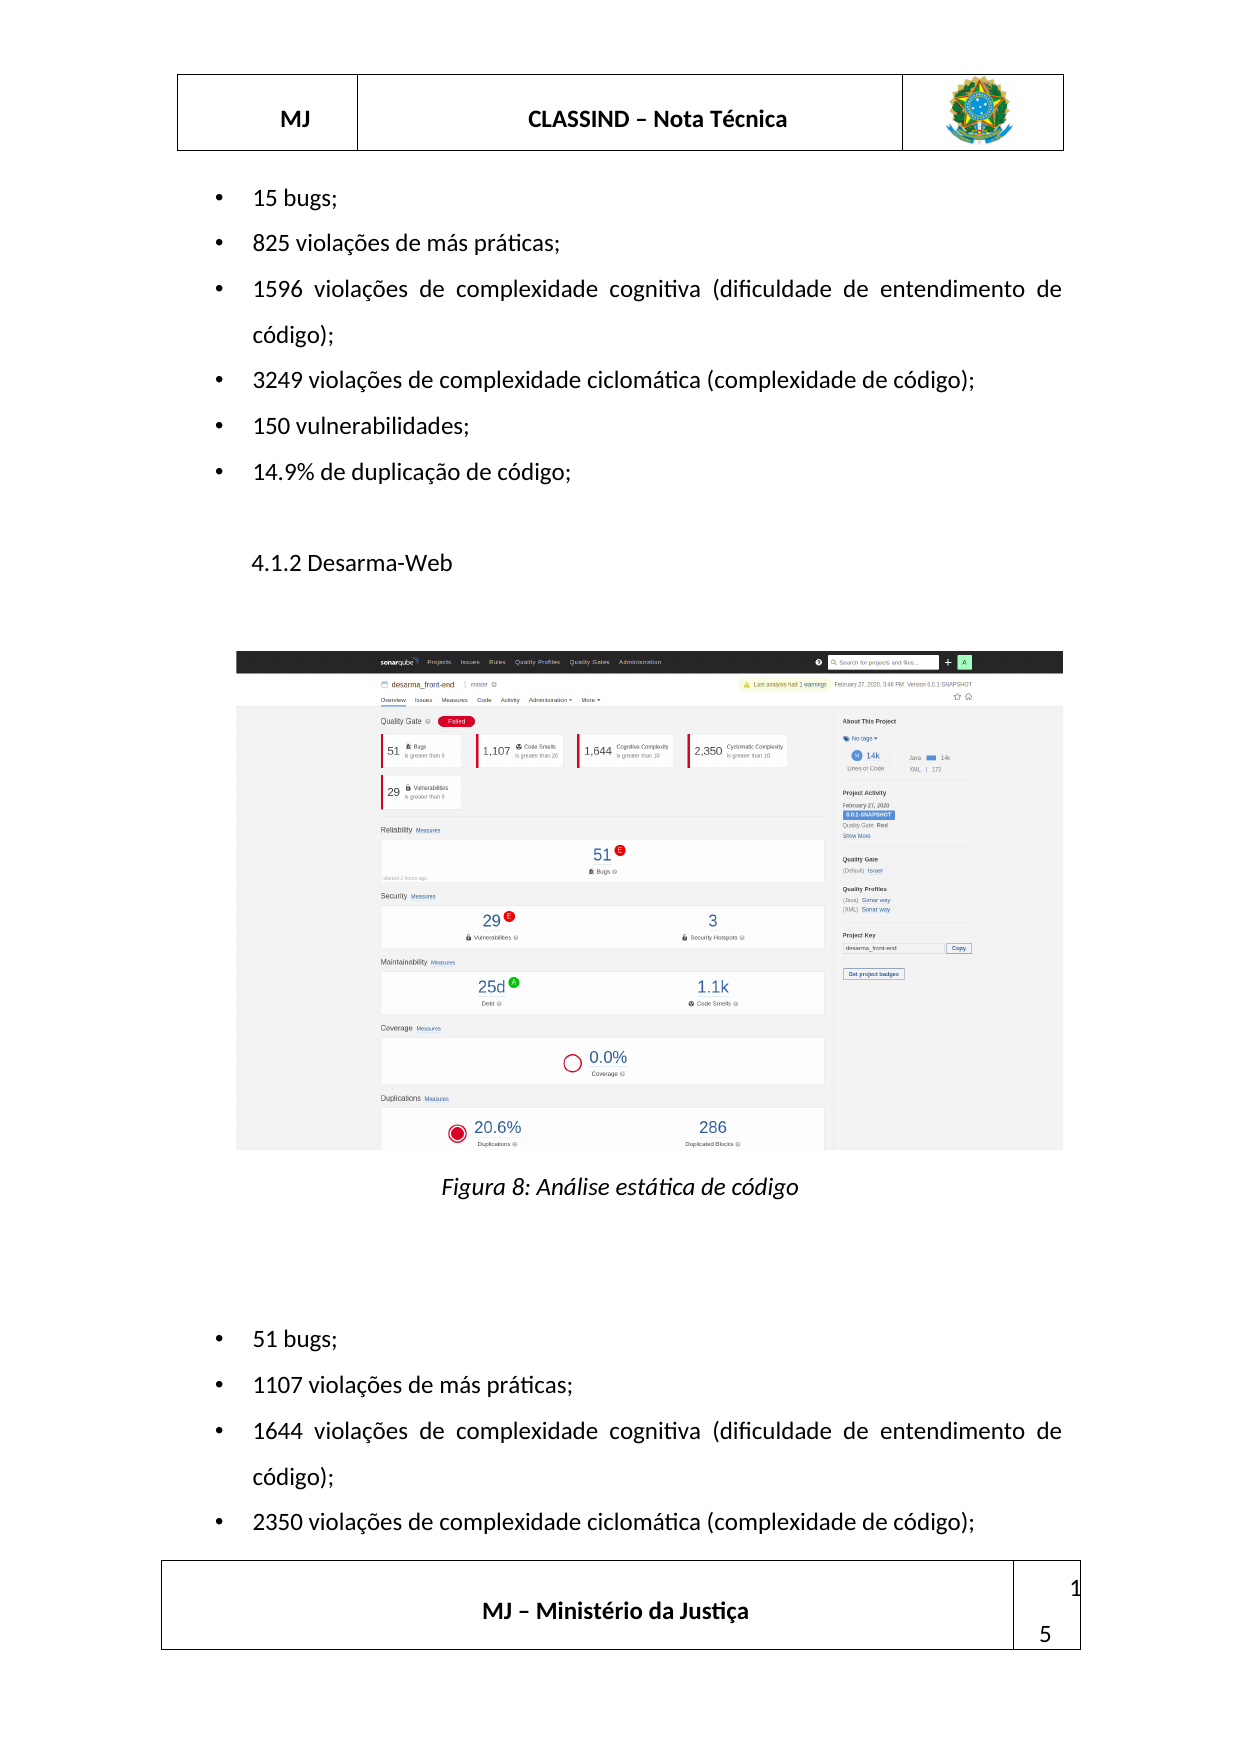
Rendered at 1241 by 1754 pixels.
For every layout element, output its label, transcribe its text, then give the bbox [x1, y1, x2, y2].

picture [236, 651, 1063, 1150]
list 15 bugs; [215, 182, 1063, 212]
list 150 vulnerabilidades; [215, 410, 1063, 441]
text Figura 8: Análise estática de código [177, 651, 1063, 1202]
list 3249 violações de complexidade ciclomática (complexidade de código); [215, 364, 1063, 395]
list 1596 violações de complexidade cognitiva (dificuldade de entendimento de código); [215, 273, 1063, 349]
list 14.9% de duplicação de código; [215, 456, 1063, 487]
list 51 bugs; [215, 1323, 1063, 1354]
list 1107 violações de más práticas; [215, 1369, 1063, 1400]
text 4.1.2 Desarma-Web [177, 547, 1063, 578]
list 2350 violações de complexidade ciclomática (complexidade de código); [215, 1506, 1063, 1537]
picture [944, 75, 1020, 149]
list 825 violações de más práticas; [215, 227, 1063, 258]
list 1644 violações de complexidade cognitiva (dificuldade de entendimento de código); [215, 1415, 1063, 1491]
